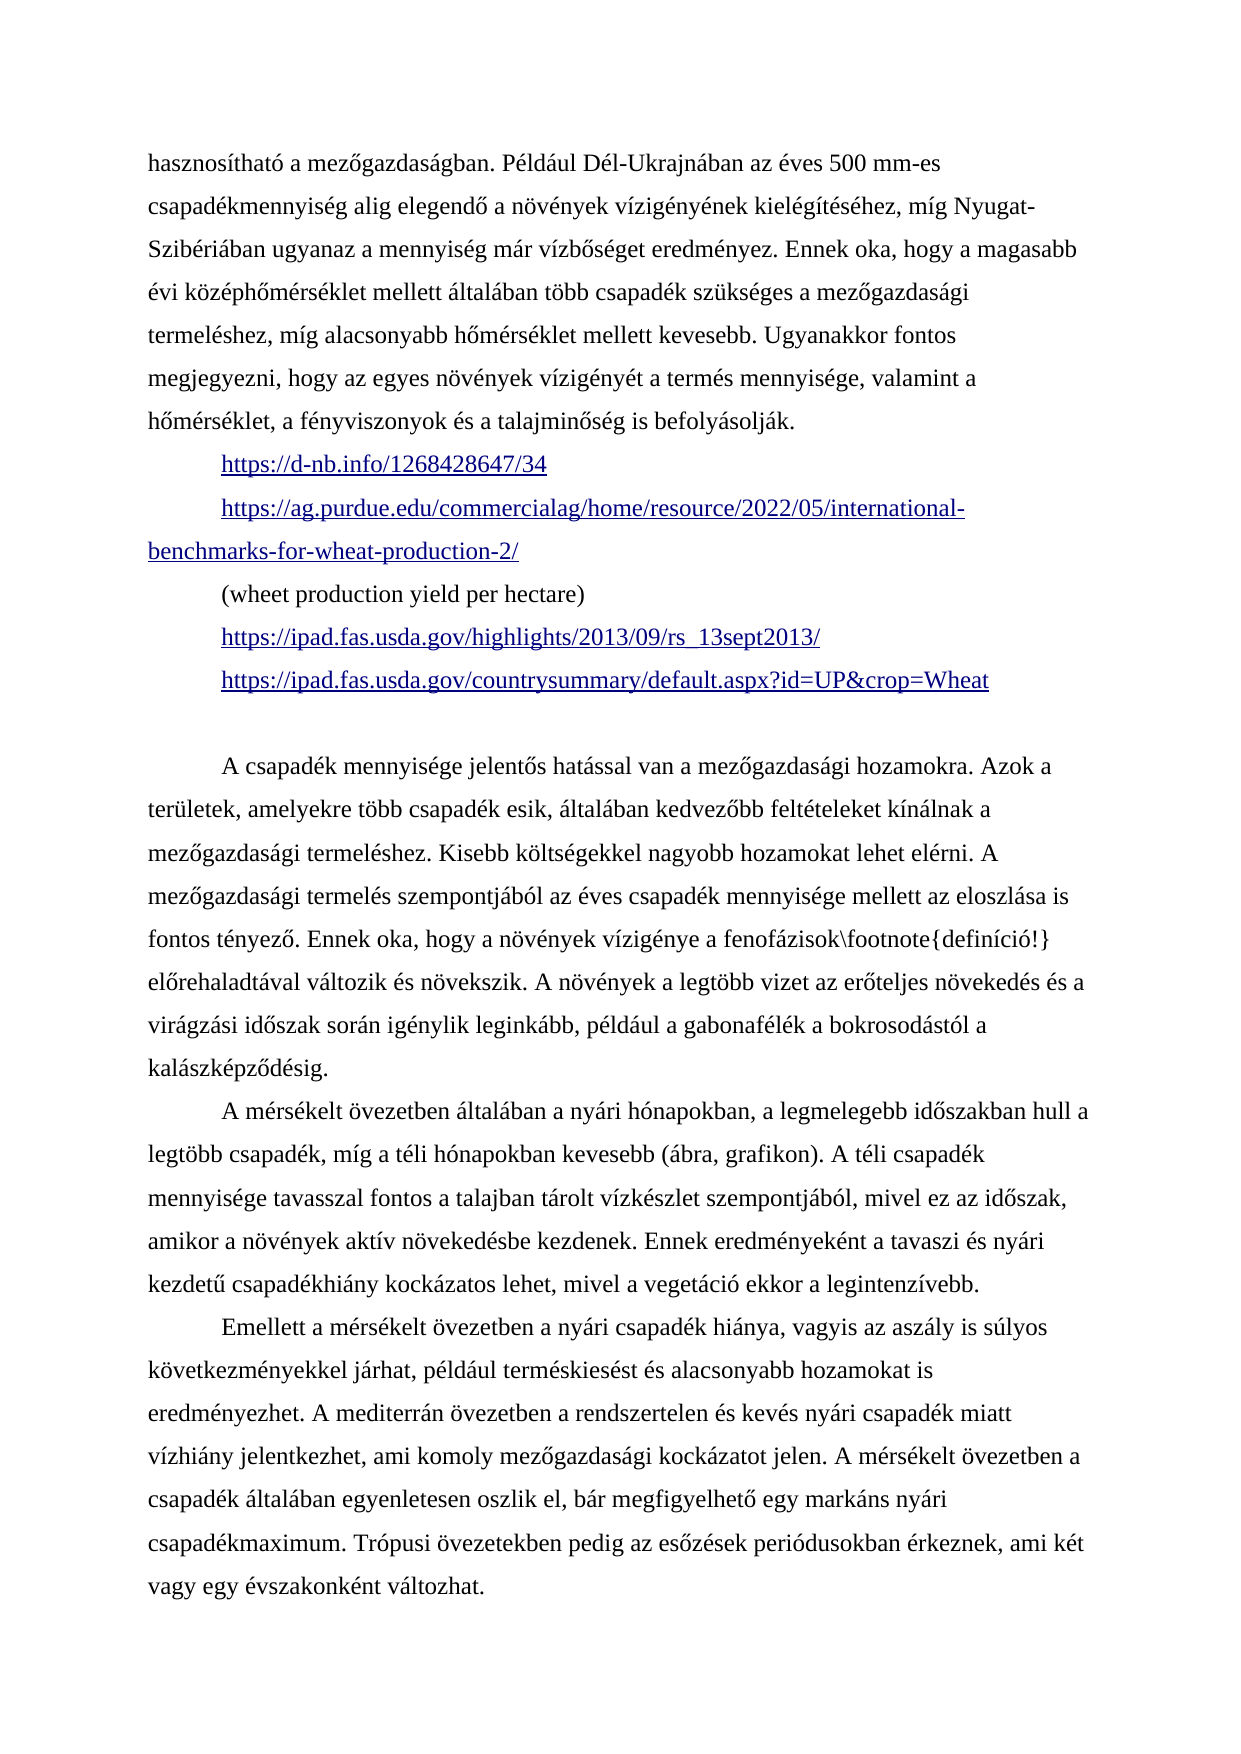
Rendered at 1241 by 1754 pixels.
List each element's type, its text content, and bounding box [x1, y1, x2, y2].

text A mérsékelt övezetben általában a nyári hónapokban, a legmelegebb időszakban hull a legtöbb csapadék, míg a téli hónapokban kevesebb (ábra, grafikon). A téli csapadék mennyisége tavasszal fontos a talajban tárolt vízkészlet szempontjából, mivel ez az időszak, amikor a növények aktív növekedésbe kezdenek. Ennek eredményeként a tavaszi és nyári kezdetű csapadékhiány kockázatos lehet, mivel a vegetáció ekkor a legintenzívebb. [148, 1096, 1093, 1298]
text https://ipad.fas.usda.gov/highlights/2013/09/rs_13sept2013/ [148, 622, 1093, 651]
text A csapadék mennyisége jelentős hatással van a mezőgazdasági hozamokra. Azok a területek, amelyekre több csapadék esik, általában kedvezőbb feltételeket kínálnak a mezőgazdasági termeléshez. Kisebb költségekkel nagyobb hozamokat lehet elérni. A mezőgazdasági termelés szempontjából az éves csapadék mennyisége mellett az eloszlása is fontos tényező. Ennek oka, hogy a növények vízigénye a fenofázisok\footnote{definíció!} előrehaladtával változik és növekszik. A növények a legtöbb vizet az erőteljes növekedés és a virágzási időszak során igénylik leginkább, például a gabonafélék a bokrosodástól a kalászképződésig. [148, 751, 1093, 1082]
text https://d-nb.info/1268428647/34 [148, 449, 1093, 478]
text hasznosítható a mezőgazdaságban. Például Dél-Ukrajnában az éves 500 mm-es csapadékmennyiség alig elegendő a növények vízigényének kielégítéséhez, míg Nyugat-Szibériában ugyanaz a mennyiség már vízbőséget eredményez. Ennek oka, hogy a magasabb évi középhőmérséklet mellett általában több csapadék szükséges a mezőgazdasági termeléshez, míg alacsonyabb hőmérséklet mellett kevesebb. Ugyanakkor fontos megjegyezni, hogy az egyes növények vízigényét a termés mennyisége, valamint a hőmérséklet, a fényviszonyok és a talajminőség is befolyásolják. [148, 148, 1093, 435]
text Emellett a mérsékelt övezetben a nyári csapadék hiánya, vagyis az aszály is súlyos következményekkel járhat, például terméskiesést és alacsonyabb hozamokat is eredményezhet. A mediterrán övezetben a rendszertelen és kevés nyári csapadék miatt vízhiány jelentkezhet, ami komoly mezőgazdasági kockázatot jelen. A mérsékelt övezetben a csapadék általában egyenletesen oszlik el, bár megfigyelhető egy markáns nyári csapadékmaximum. Trópusi övezetekben pedig az esőzések periódusokban érkeznek, ami két vagy egy évszakonként változhat. [148, 1312, 1093, 1599]
text https://ipad.fas.usda.gov/countrysummary/default.aspx?id=UP&crop=Wheat [148, 665, 1093, 694]
text (wheet production yield per hectare) [148, 579, 1093, 608]
text https://ag.purdue.edu/commercialag/home/resource/2022/05/international-benchmarks-for-wheat-production-2/ [148, 493, 1093, 564]
